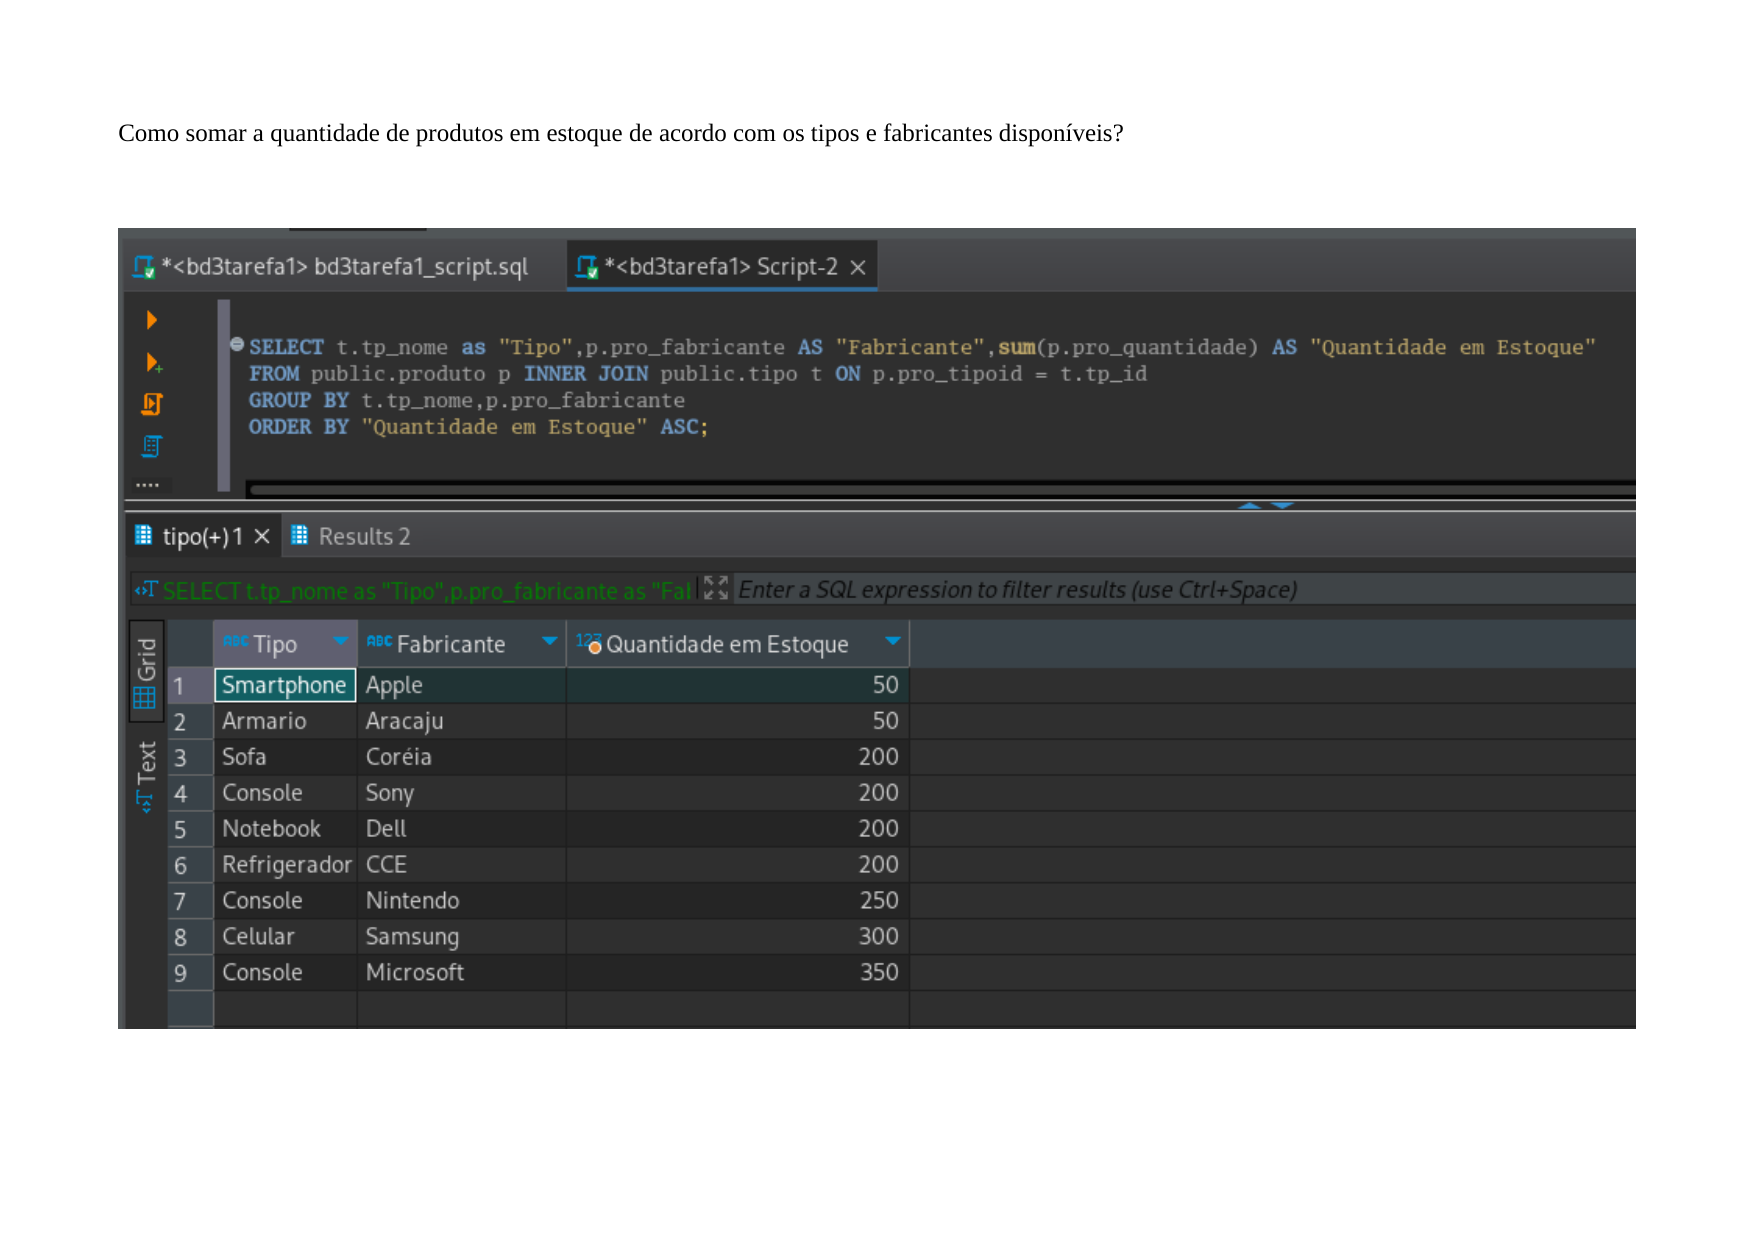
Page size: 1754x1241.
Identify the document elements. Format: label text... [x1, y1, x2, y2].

text Como somar a quantidade de produtos em estoque de acordo com os tipos e fabricantes disponíveis? [118, 118, 1636, 147]
picture [118, 228, 1636, 1029]
